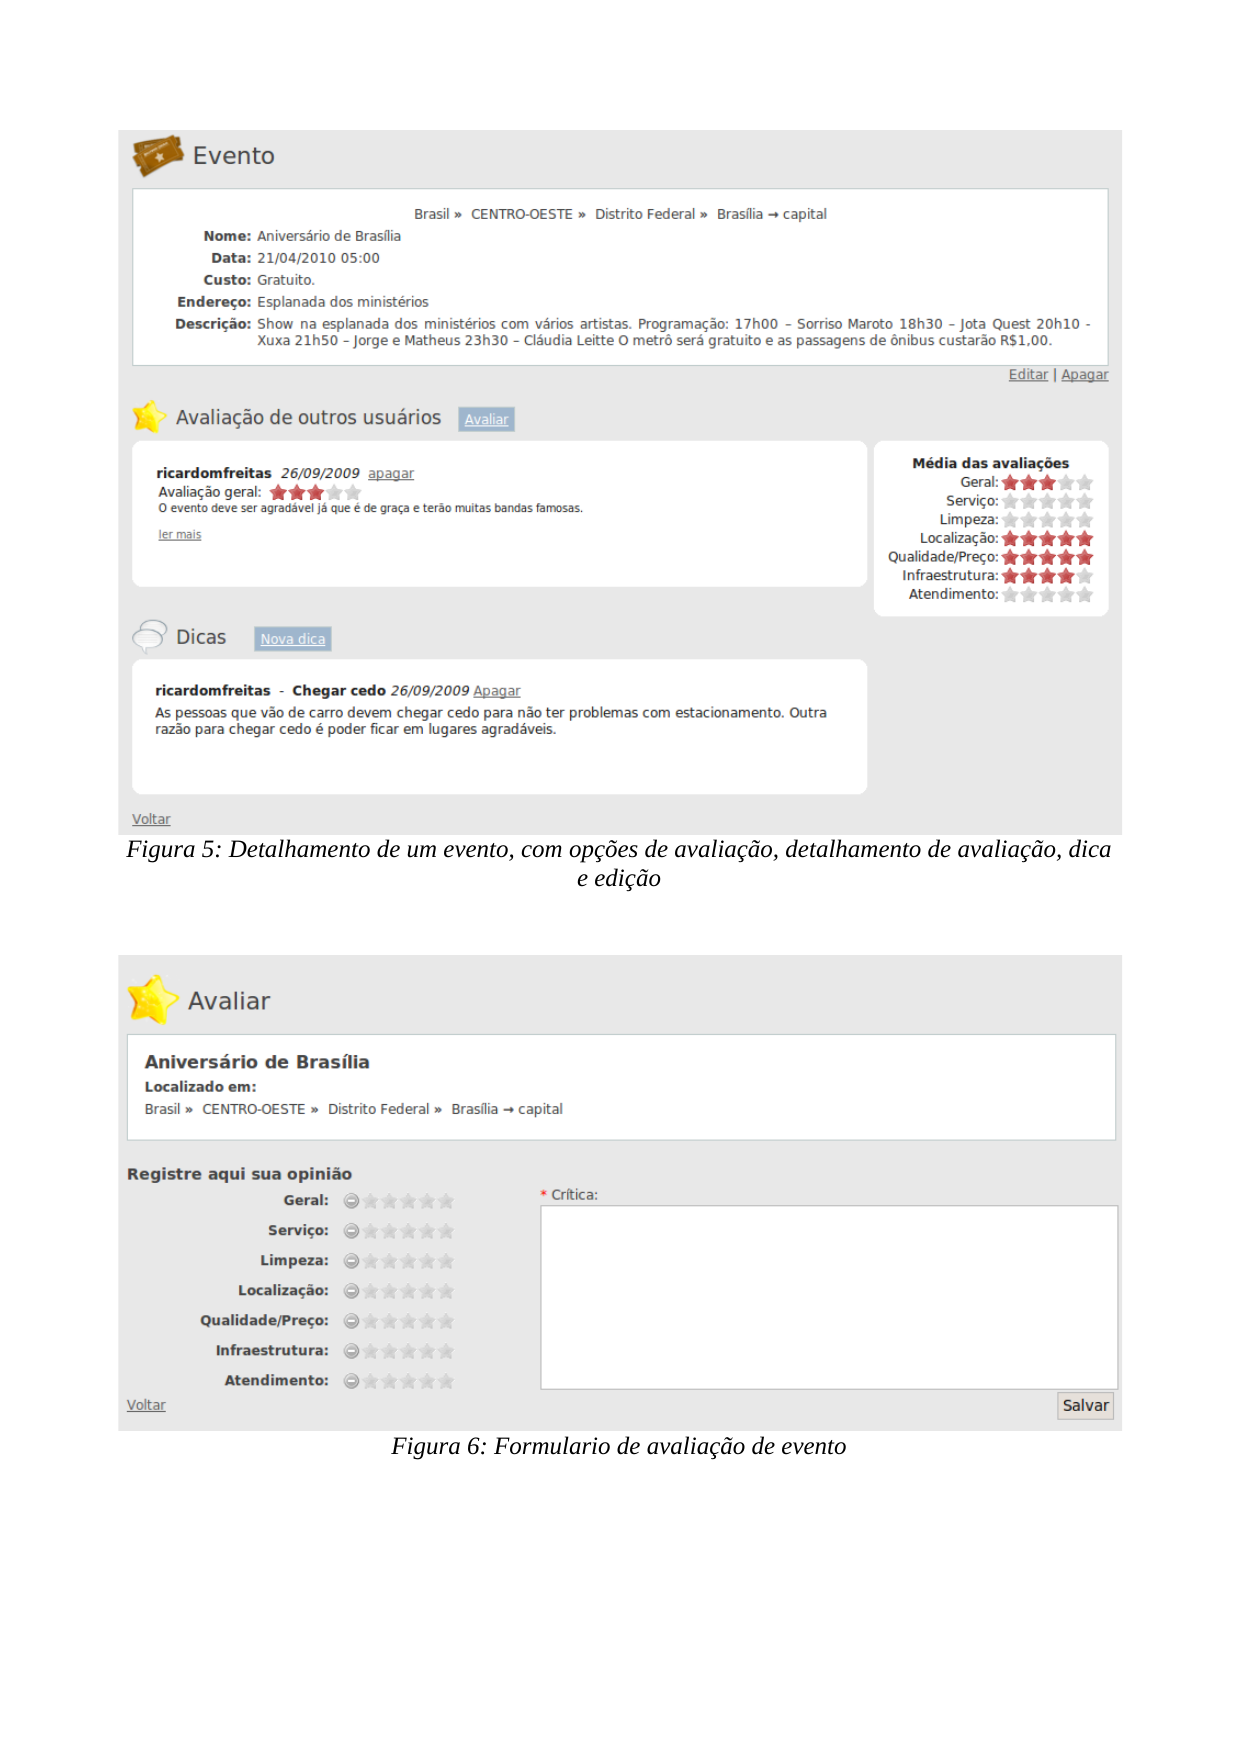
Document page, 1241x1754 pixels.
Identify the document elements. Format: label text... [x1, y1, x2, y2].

text Figura 5: Detalhamento de um evento, com opções de avaliação, detalhamento de avaliação, dica e edição [118, 835, 1122, 892]
picture [118, 130, 1123, 835]
text Figura 6: Formulario de avaliação de evento [118, 1431, 1122, 1459]
picture [118, 955, 1123, 1431]
